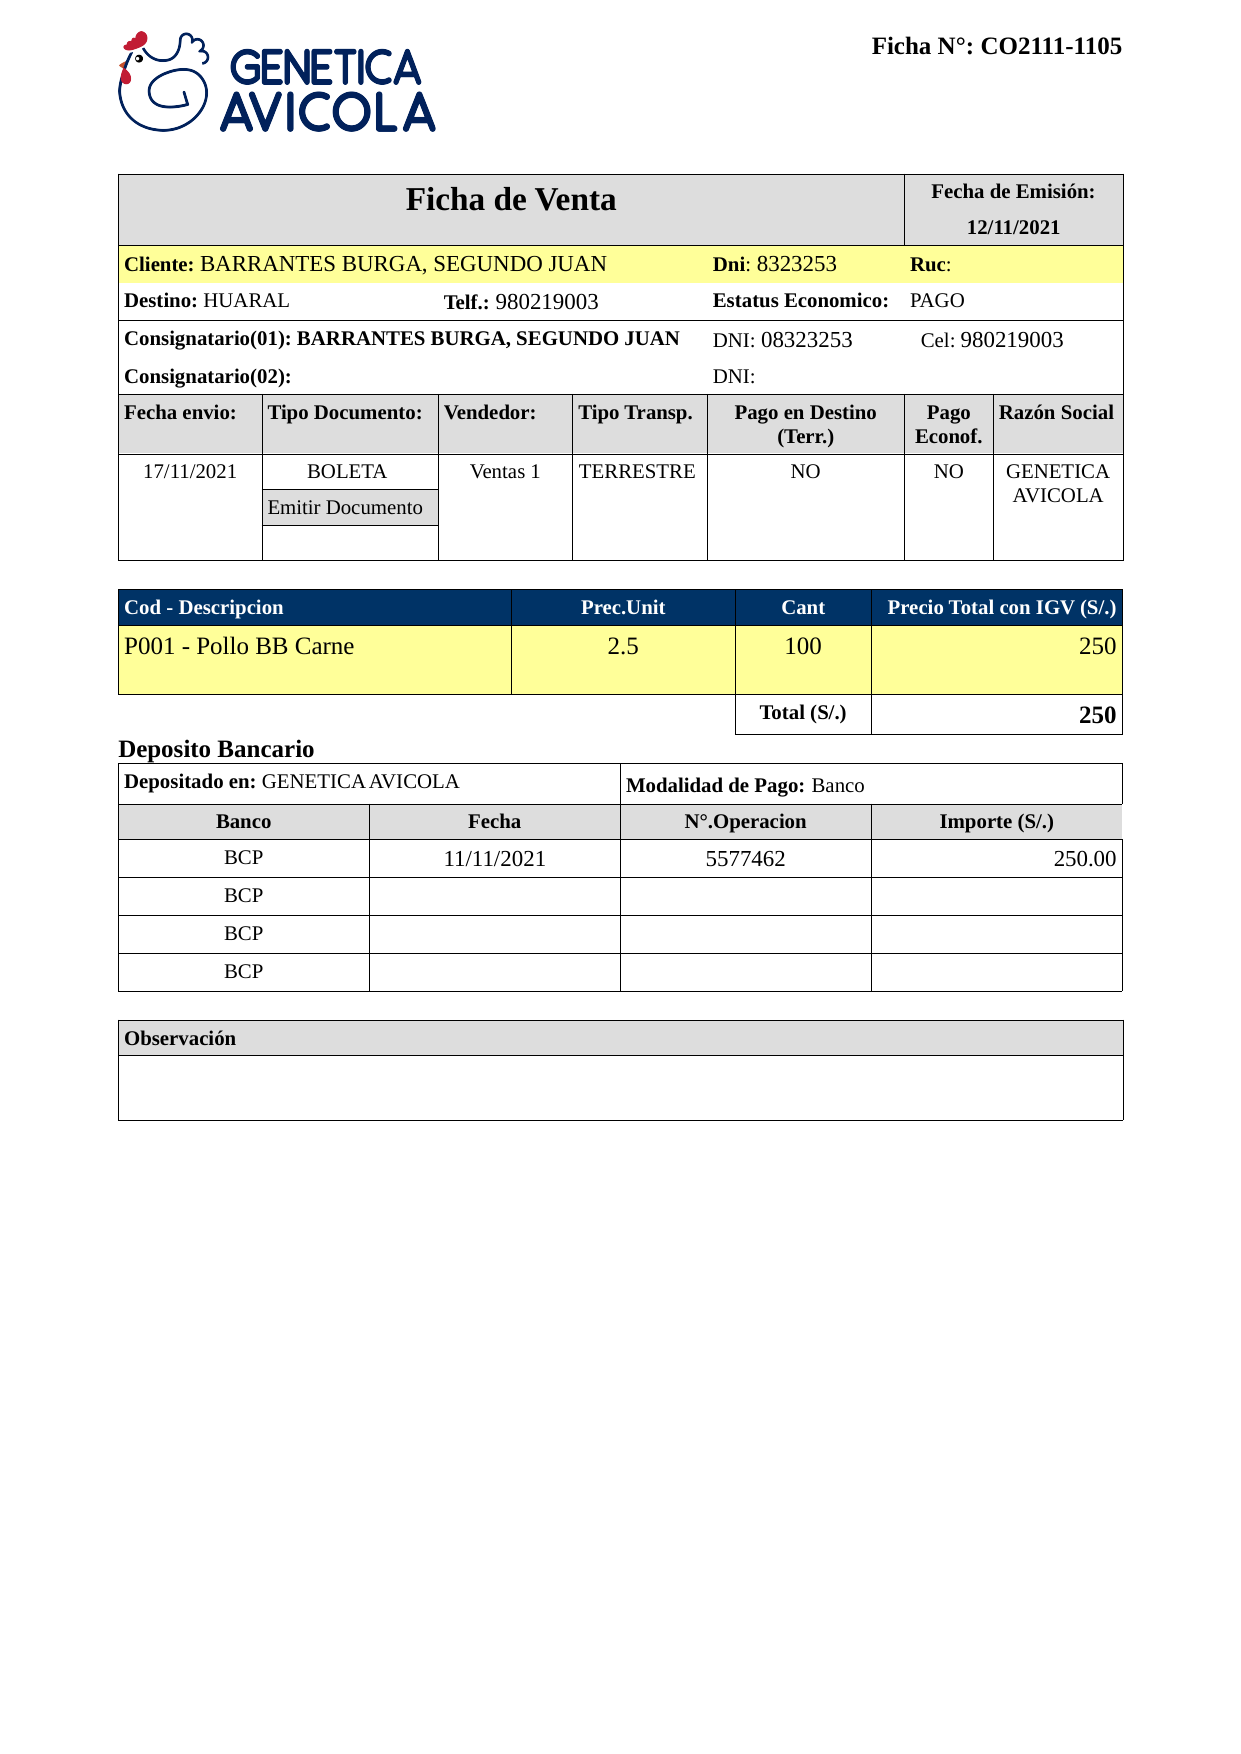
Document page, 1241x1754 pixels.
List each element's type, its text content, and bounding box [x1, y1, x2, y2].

table_cell Total (S/.) [736, 695, 871, 734]
table_cell Destino: HUARAL [119, 283, 438, 320]
text Deposito Bancario [118, 734, 1122, 763]
table_cell [872, 916, 1122, 953]
table_cell Estatus Economico: [707, 283, 904, 320]
table_cell 17/11/2021 [119, 455, 262, 560]
table_header Cant [736, 590, 871, 625]
table_cell Consignatario(02): [119, 358, 707, 394]
table_cell BCP [119, 954, 369, 991]
table_cell Telf.: 980219003 [438, 283, 707, 320]
table_cell 5577462 [621, 840, 871, 877]
table_cell Fecha envio: [119, 395, 262, 453]
table_cell [872, 878, 1122, 915]
table_cell Dni: 8323253 [707, 246, 904, 283]
table_cell 12/11/2021 [905, 209, 1123, 245]
table_cell DNI: 08323253 [707, 321, 915, 358]
table_cell BCP [119, 916, 369, 953]
table_cell [263, 526, 438, 560]
table_header Cod - Descripcion [119, 590, 511, 625]
table_header Fecha de Emisión: [905, 175, 1123, 209]
table_cell Ventas 1 [439, 455, 572, 560]
table_cell BCP [119, 840, 369, 877]
table_cell BCP [119, 878, 369, 915]
table_cell GENETICA AVICOLA [994, 455, 1123, 560]
table_cell 250.00 [872, 840, 1122, 877]
table_cell Pago Econof. [905, 395, 993, 453]
table_cell [621, 916, 871, 953]
table_cell 250 [872, 626, 1122, 694]
table_header Ficha de Venta [119, 175, 904, 245]
table_cell Consignatario(01): BARRANTES BURGA, SEGUNDO JUAN [119, 321, 707, 358]
table_cell 11/11/2021 [370, 840, 620, 877]
table_header Observación [119, 1021, 1123, 1055]
table_cell Emitir Documento [263, 490, 438, 525]
picture [118, 31, 436, 132]
table_cell Cel: 980219003 [915, 321, 1123, 358]
table_cell [370, 878, 620, 915]
table_cell N°.Operacion [621, 805, 871, 839]
table_cell Tipo Transp. [573, 395, 707, 453]
table_cell Importe (S/.) [872, 805, 1122, 839]
table_cell TERRESTRE [573, 455, 707, 560]
table_header Depositado en: GENETICA AVICOLA [119, 764, 620, 803]
table_cell PAGO [904, 283, 1123, 320]
table_cell BOLETA [263, 455, 438, 489]
table_header Precio Total con IGV (S/.) [872, 590, 1122, 625]
table_cell Razón Social [994, 395, 1123, 453]
table_cell Pago en Destino (Terr.) [708, 395, 904, 453]
table_cell 250 [872, 695, 1122, 734]
table_cell 2.5 [512, 626, 735, 694]
table_cell [370, 954, 620, 991]
table_cell [511, 695, 735, 734]
table_cell DNI: [707, 358, 1123, 394]
table_cell Banco [119, 805, 369, 839]
table_cell [118, 695, 511, 734]
table_cell 100 [736, 626, 871, 694]
table_cell NO [905, 455, 993, 560]
table_cell Ruc: [904, 246, 1123, 283]
table_cell Cliente: BARRANTES BURGA, SEGUNDO JUAN [119, 246, 707, 283]
table_cell [872, 954, 1122, 991]
table_cell [370, 916, 620, 953]
table_cell [621, 878, 871, 915]
table_cell [621, 954, 871, 991]
table_cell P001 - Pollo BB Carne [119, 626, 511, 694]
table_cell Vendedor: [439, 395, 572, 453]
table_cell Tipo Documento: [263, 395, 438, 453]
table_cell Fecha [370, 805, 620, 839]
table_header Prec.Unit [512, 590, 735, 625]
table_cell [119, 1056, 1123, 1119]
table_cell NO [708, 455, 904, 560]
table_header Modalidad de Pago: Banco [621, 764, 1122, 803]
